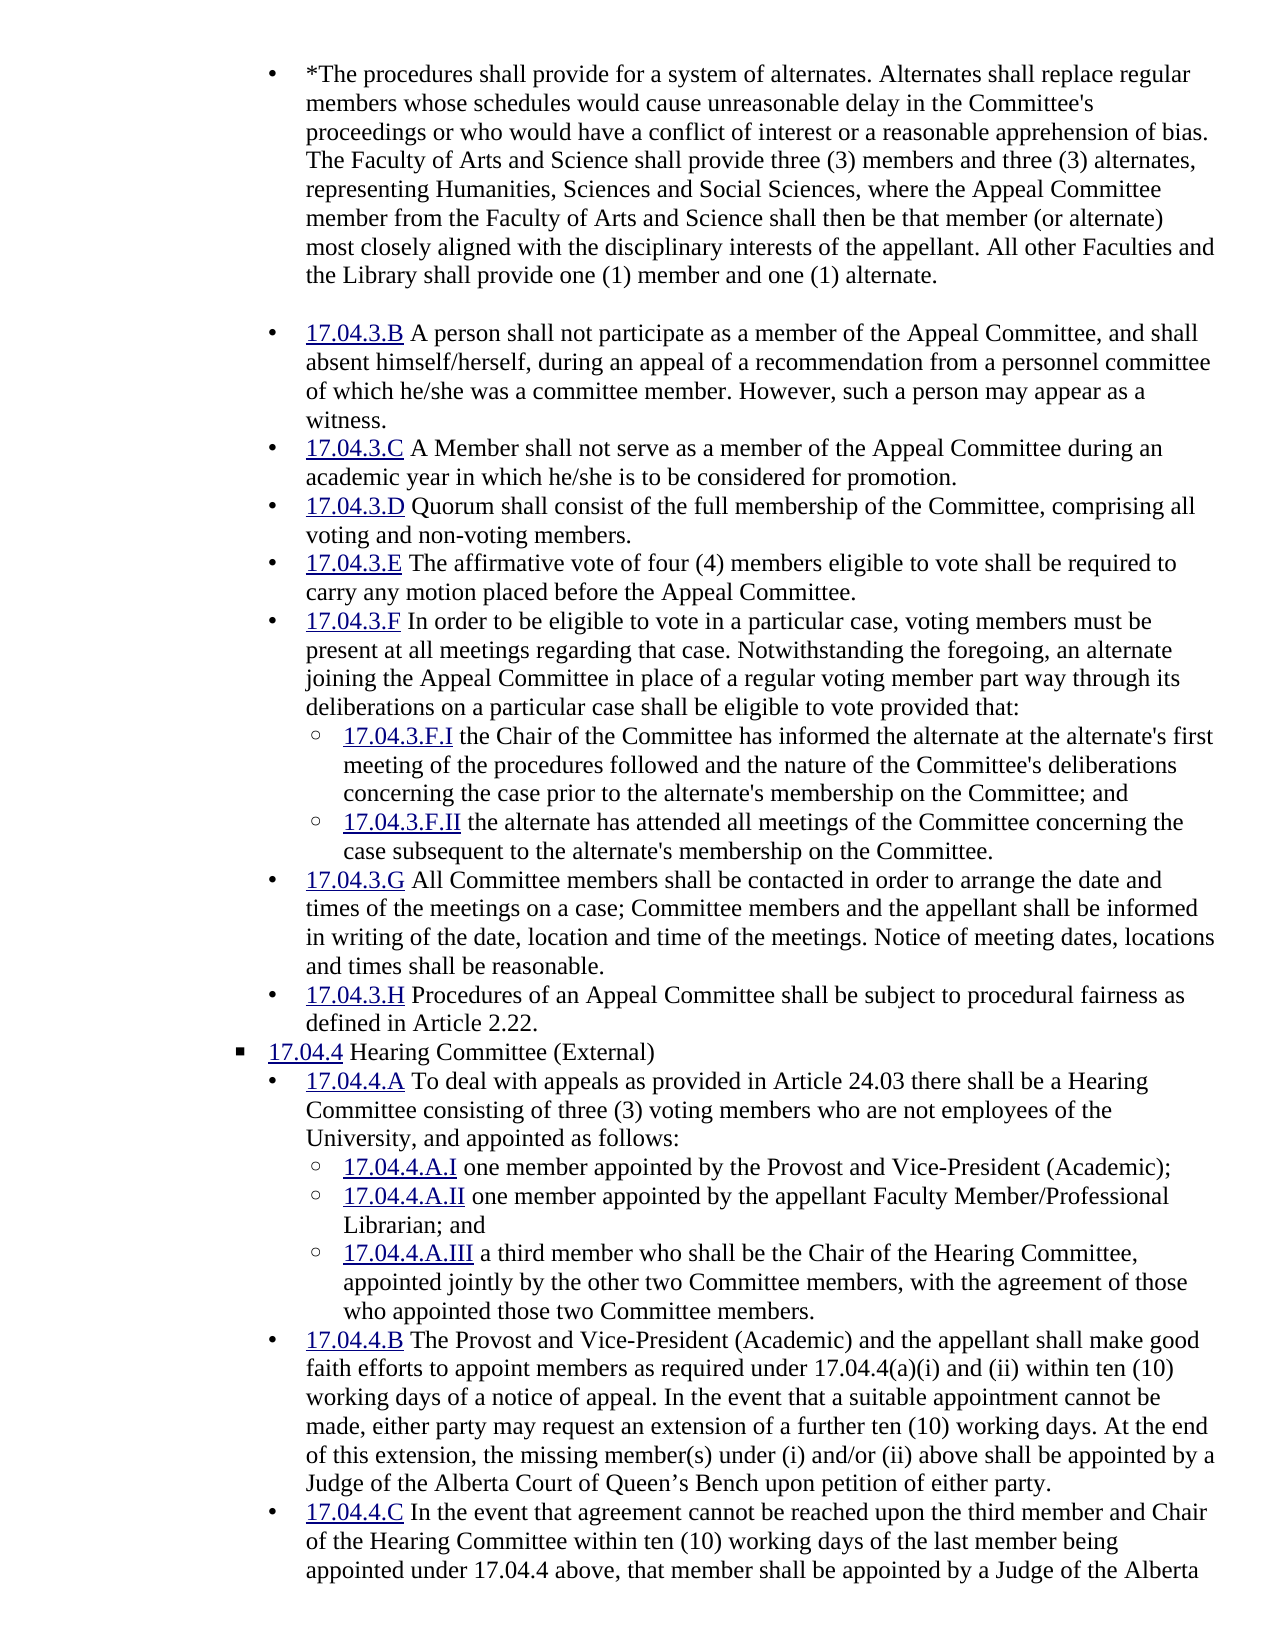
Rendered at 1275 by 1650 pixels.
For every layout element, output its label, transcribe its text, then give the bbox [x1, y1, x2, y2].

list 17.04.3.E The affirmative vote of four (4) members eligible to vote shall be required to carry any motion placed before the Appeal Committee. [268, 548, 1216, 606]
list 17.04.4.A.II one member appointed by the appellant Faculty Member/Professional Librarian; and [306, 1181, 1216, 1238]
list *The procedures shall provide for a system of alternates. Alternates shall replace regular members whose schedules would cause unreasonable delay in the Committee's proceedings or who would have a conflict of interest or a reasonable apprehension of bias. The Faculty of Arts and Science shall provide three (3) members and three (3) alternates, representing Humanities, Sciences and Social Sciences, where the Appeal Committee member from the Faculty of Arts and Science shall then be that member (or alternate) most closely aligned with the disciplinary interests of the appellant. All other Faculties and the Library shall provide one (1) member and one (1) alternate. [268, 59, 1216, 289]
list 17.04.3.D Quorum shall consist of the full membership of the Committee, comprising all voting and non-voting members. [268, 491, 1216, 548]
list 17.04.4.A To deal with appeals as provided in Article 24.03 there shall be a Hearing Committee consisting of three (3) voting members who are not employees of the University, and appointed as follows: [268, 1066, 1216, 1152]
list 17.04.3.F.I the Chair of the Committee has informed the alternate at the alternate's first meeting of the procedures followed and the nature of the Committee's deliberations concerning the case prior to the alternate's membership on the Committee; and [306, 721, 1216, 807]
list 17.04.3.F In order to be eligible to vote in a particular case, voting members must be present at all meetings regarding that case. Notwithstanding the foregoing, an alternate joining the Appeal Committee in place of a regular voting member part way through its deliberations on a particular case shall be eligible to vote provided that: [268, 606, 1216, 721]
list 17.04.4.B The Provost and Vice-President (Academic) and the appellant shall make good faith efforts to appoint members as required under 17.04.4(a)(i) and (ii) within ten (10) working days of a notice of appeal. In the event that a suitable appointment cannot be made, either party may request an extension of a further ten (10) working days. At the end of this extension, the missing member(s) under (i) and/or (ii) above shall be appointed by a Judge of the Alberta Court of Queen’s Bench upon petition of either party. [268, 1325, 1216, 1497]
list 17.04.4.A.I one member appointed by the Provost and Vice-President (Academic); [306, 1152, 1216, 1181]
list 17.04.3.G All Committee members shall be contacted in order to arrange the date and times of the meetings on a case; Committee members and the appellant shall be informed in writing of the date, location and time of the meetings. Notice of meeting dates, locations and times shall be reasonable. [268, 865, 1216, 980]
list 17.04.4 Hearing Committee (External) [231, 1037, 1216, 1066]
list 17.04.4.C In the event that agreement cannot be reached upon the third member and Chair of the Hearing Committee within ten (10) working days of the last member being appointed under 17.04.4 above, that member shall be appointed by a Judge of the Alberta [268, 1497, 1216, 1583]
list 17.04.4.A.III a third member who shall be the Chair of the Hearing Committee, appointed jointly by the other two Committee members, with the agreement of those who appointed those two Committee members. [306, 1238, 1216, 1325]
list 17.04.3.C A Member shall not serve as a member of the Appeal Committee during an academic year in which he/she is to be considered for promotion. [268, 433, 1216, 491]
list 17.04.3.F.II the alternate has attended all meetings of the Committee concerning the case subsequent to the alternate's membership on the Committee. [306, 807, 1216, 865]
list 17.04.3.B A person shall not participate as a member of the Appeal Committee, and shall absent himself/herself, during an appeal of a recommendation from a personnel committee of which he/she was a committee member. However, such a person may appear as a witness. [268, 318, 1216, 433]
list 17.04.3.H Procedures of an Appeal Committee shall be subject to procedural fairness as defined in Article 2.22. [268, 980, 1216, 1037]
